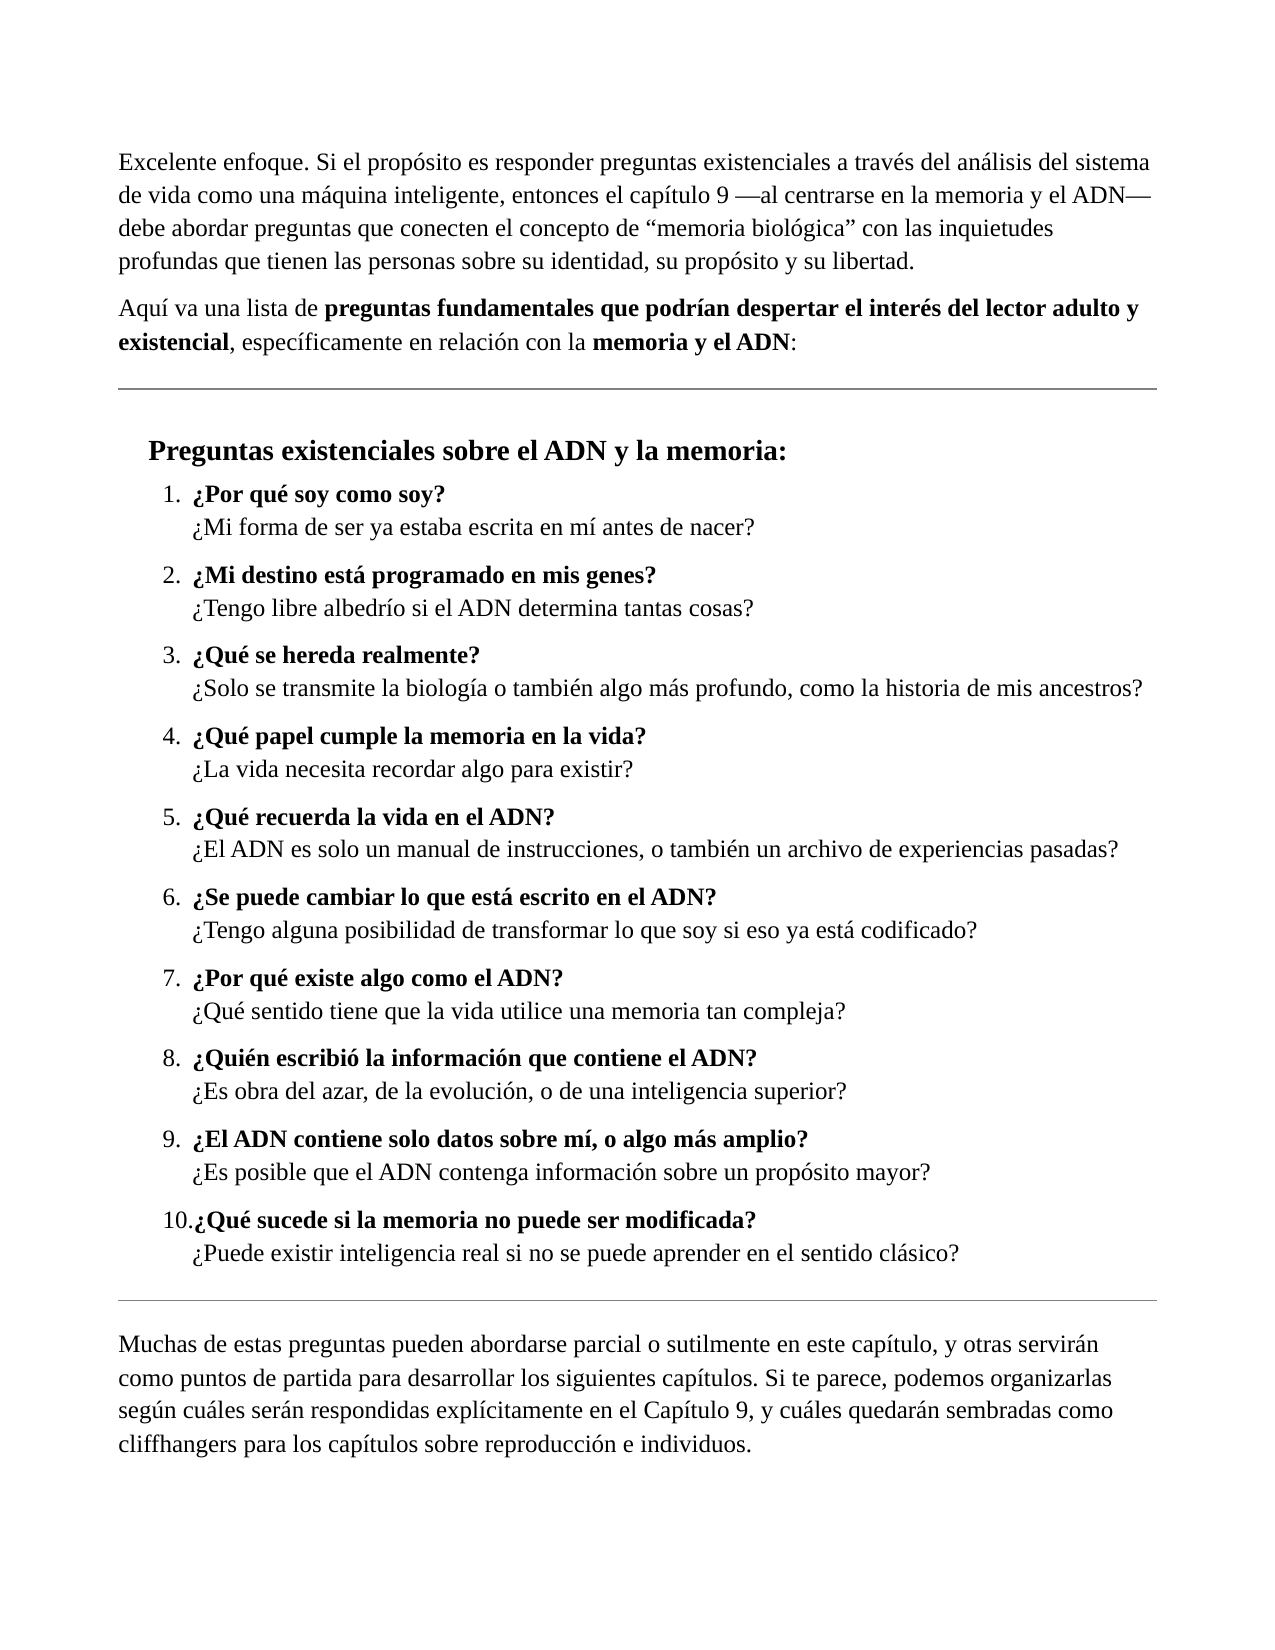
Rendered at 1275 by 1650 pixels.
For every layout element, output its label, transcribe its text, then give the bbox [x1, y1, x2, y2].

list ¿Se puede cambiar lo que está escrito en el ADN? ¿Tengo alguna posibilidad de transformar lo que soy si eso ya está codificado? [162, 882, 1157, 944]
text Excelente enfoque. Si el propósito es responder preguntas existenciales a través del análisis del sistema de vida como una máquina inteligente, entonces el capítulo 9 —al centrarse en la memoria y el ADN— debe abordar preguntas que conecten el concepto de “memoria biológica” con las inquietudes profundas que tienen las personas sobre su identidad, su propósito y su libertad. [118, 147, 1157, 275]
list ¿Qué papel cumple la memoria en la vida? ¿La vida necesita recordar algo para existir? [162, 721, 1157, 783]
text Muchas de estas preguntas pueden abordarse parcial o sutilmente en este capítulo, y otras servirán como puntos de partida para desarrollar los siguientes capítulos. Si te parece, podemos organizarlas según cuáles serán respondidas explícitamente en el Capítulo 9, y cuáles quedarán sembradas como cliffhangers para los capítulos sobre reproducción e individuos. [118, 1329, 1157, 1457]
list ¿Por qué soy como soy? ¿Mi forma de ser ya estaba escrita en mí antes de nacer? [162, 479, 1157, 541]
list ¿Qué recuerda la vida en el ADN? ¿El ADN es solo un manual de instrucciones, o también un archivo de experiencias pasadas? [162, 802, 1157, 863]
list ¿Qué sucede si la memoria no puede ser modificada? ¿Puede existir inteligencia real si no se puede aprender en el sentido clásico? [162, 1205, 1157, 1266]
subtitle 🧬 Preguntas existenciales sobre el ADN y la memoria: [118, 433, 1157, 467]
list ¿El ADN contiene solo datos sobre mí, o algo más amplio? ¿Es posible que el ADN contenga información sobre un propósito mayor? [162, 1124, 1157, 1186]
text Aquí va una lista de preguntas fundamentales que podrían despertar el interés del lector adulto y existencial, específicamente en relación con la memoria y el ADN: [118, 293, 1157, 355]
list ¿Por qué existe algo como el ADN? ¿Qué sentido tiene que la vida utilice una memoria tan compleja? [162, 963, 1157, 1024]
list ¿Quién escribió la información que contiene el ADN? ¿Es obra del azar, de la evolución, o de una inteligencia superior? [162, 1043, 1157, 1105]
list ¿Qué se hereda realmente? ¿Solo se transmite la biología o también algo más profundo, como la historia de mis ancestros? [162, 640, 1157, 702]
list ¿Mi destino está programado en mis genes? ¿Tengo libre albedrío si el ADN determina tantas cosas? [162, 560, 1157, 621]
